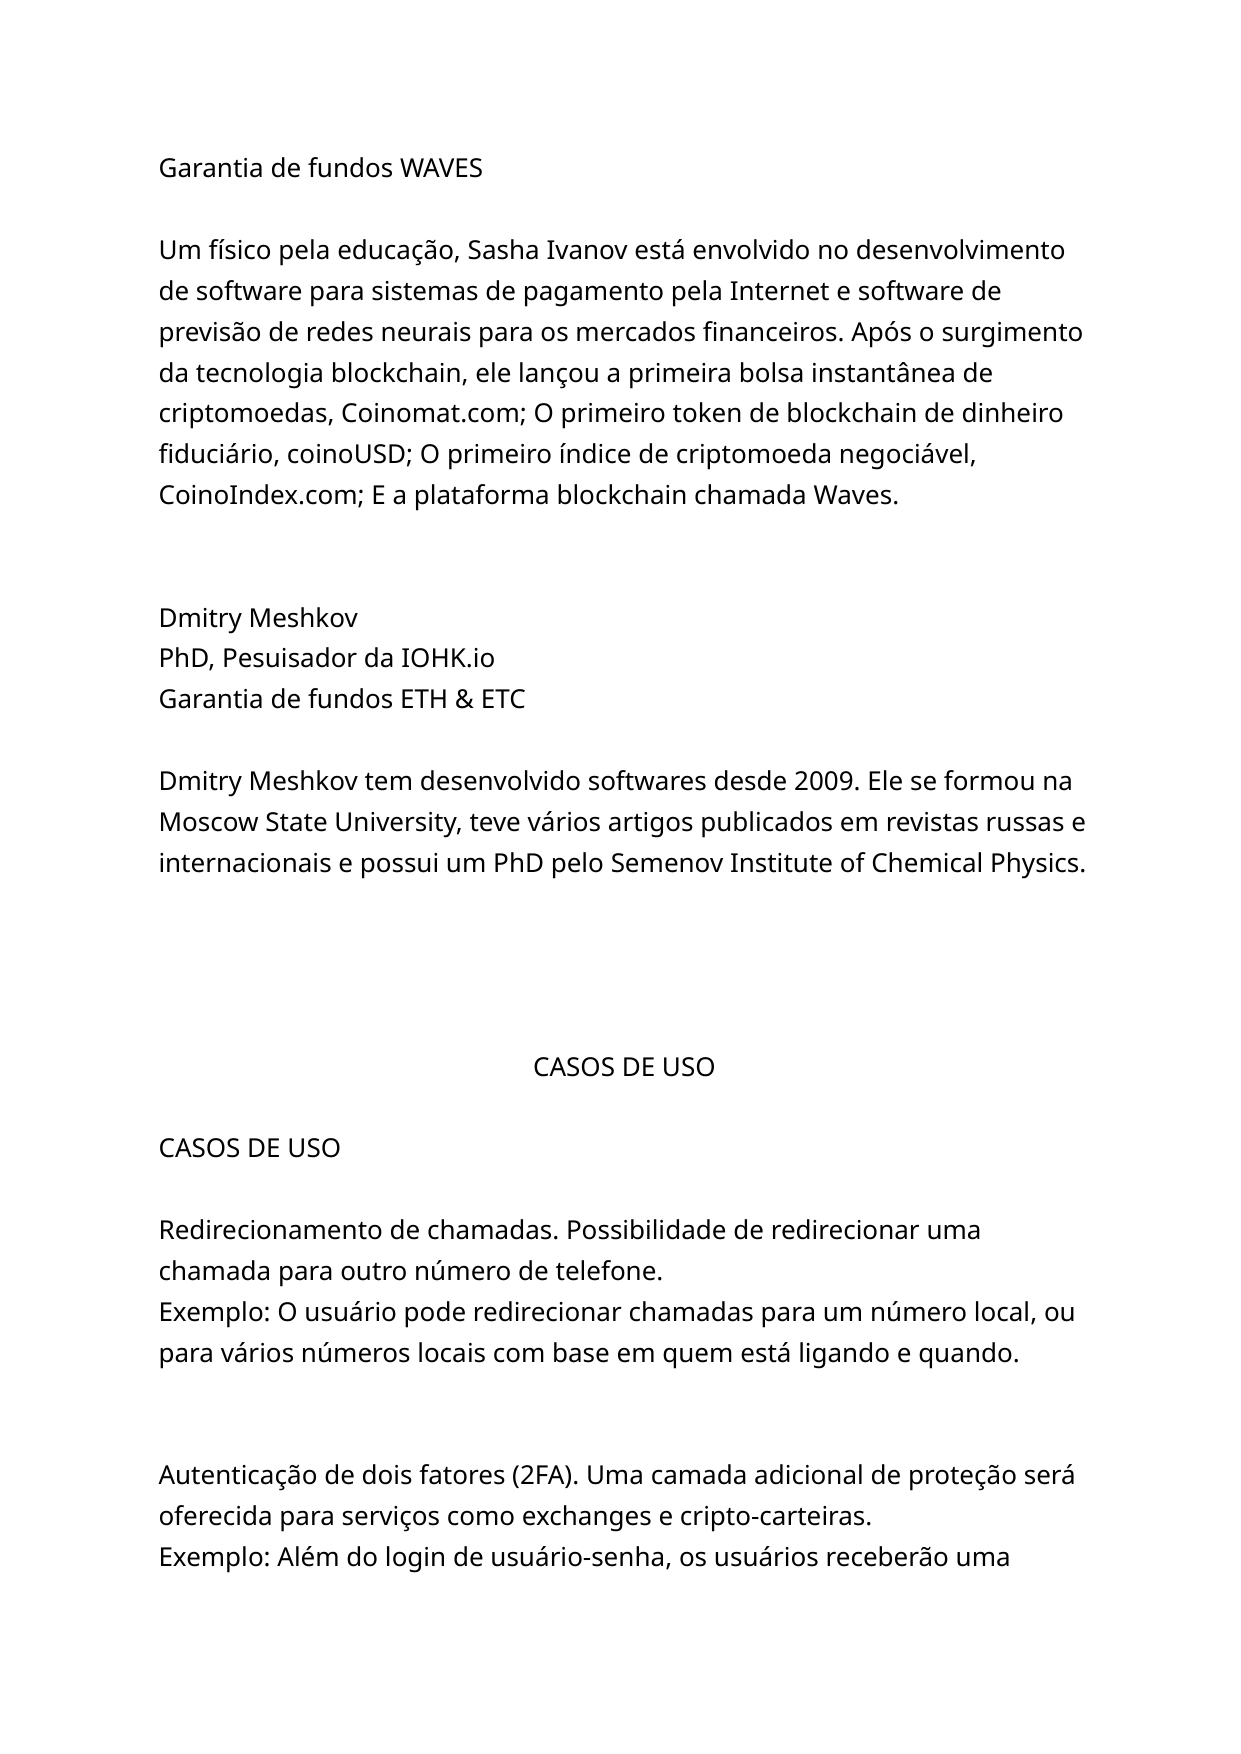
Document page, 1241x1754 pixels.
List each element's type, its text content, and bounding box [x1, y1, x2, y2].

text Dmitry Meshkov tem desenvolvido softwares desde 2009. Ele se formou na Moscow State University, teve vários artigos publicados em revistas russas e internacionais e possui um PhD pelo Semenov Institute of Chemical Physics. [158, 722, 1090, 921]
text Garantia de fundos ETH & ETC [158, 681, 1090, 716]
text PhD, Pesuisador da IOHK.io [158, 640, 1090, 676]
text Dmitry Meshkov [158, 599, 1090, 635]
text Um físico pela educação, Sasha Ivanov está envolvido no desenvolvimento de software para sistemas de pagamento pela Internet e software de previsão de redes neurais para os mercados financeiros. Após o surgimento da tecnologia blockchain, ele lançou a primeira bolsa instantânea de criptomoedas, Coinomat.com; O primeiro token de blockchain de dinheiro fiduciário, coinoUSD; O primeiro índice de criptomoeda negociável, CoinoIndex.com; E a plataforma blockchain chamada Waves. [158, 191, 1090, 512]
text Autenticação de dois fatores (2FA). Uma camada adicional de proteção será oferecida para serviços como exchanges e cripto-carteiras. Exemplo: Além do login de usuário-senha, os usuários receberão uma [158, 1457, 1090, 1574]
text Garantia de fundos WAVES [158, 150, 1090, 186]
text Redirecionamento de chamadas. Possibilidade de redirecionar uma chamada para outro número de telefone. Exemplo: O usuário pode redirecionar chamadas para um número local, ou para vários números locais com base em quem está ligando e quando. [158, 1212, 1090, 1370]
text CASOS DE USO [158, 1048, 1090, 1084]
text CASOS DE USO [158, 1130, 1090, 1166]
